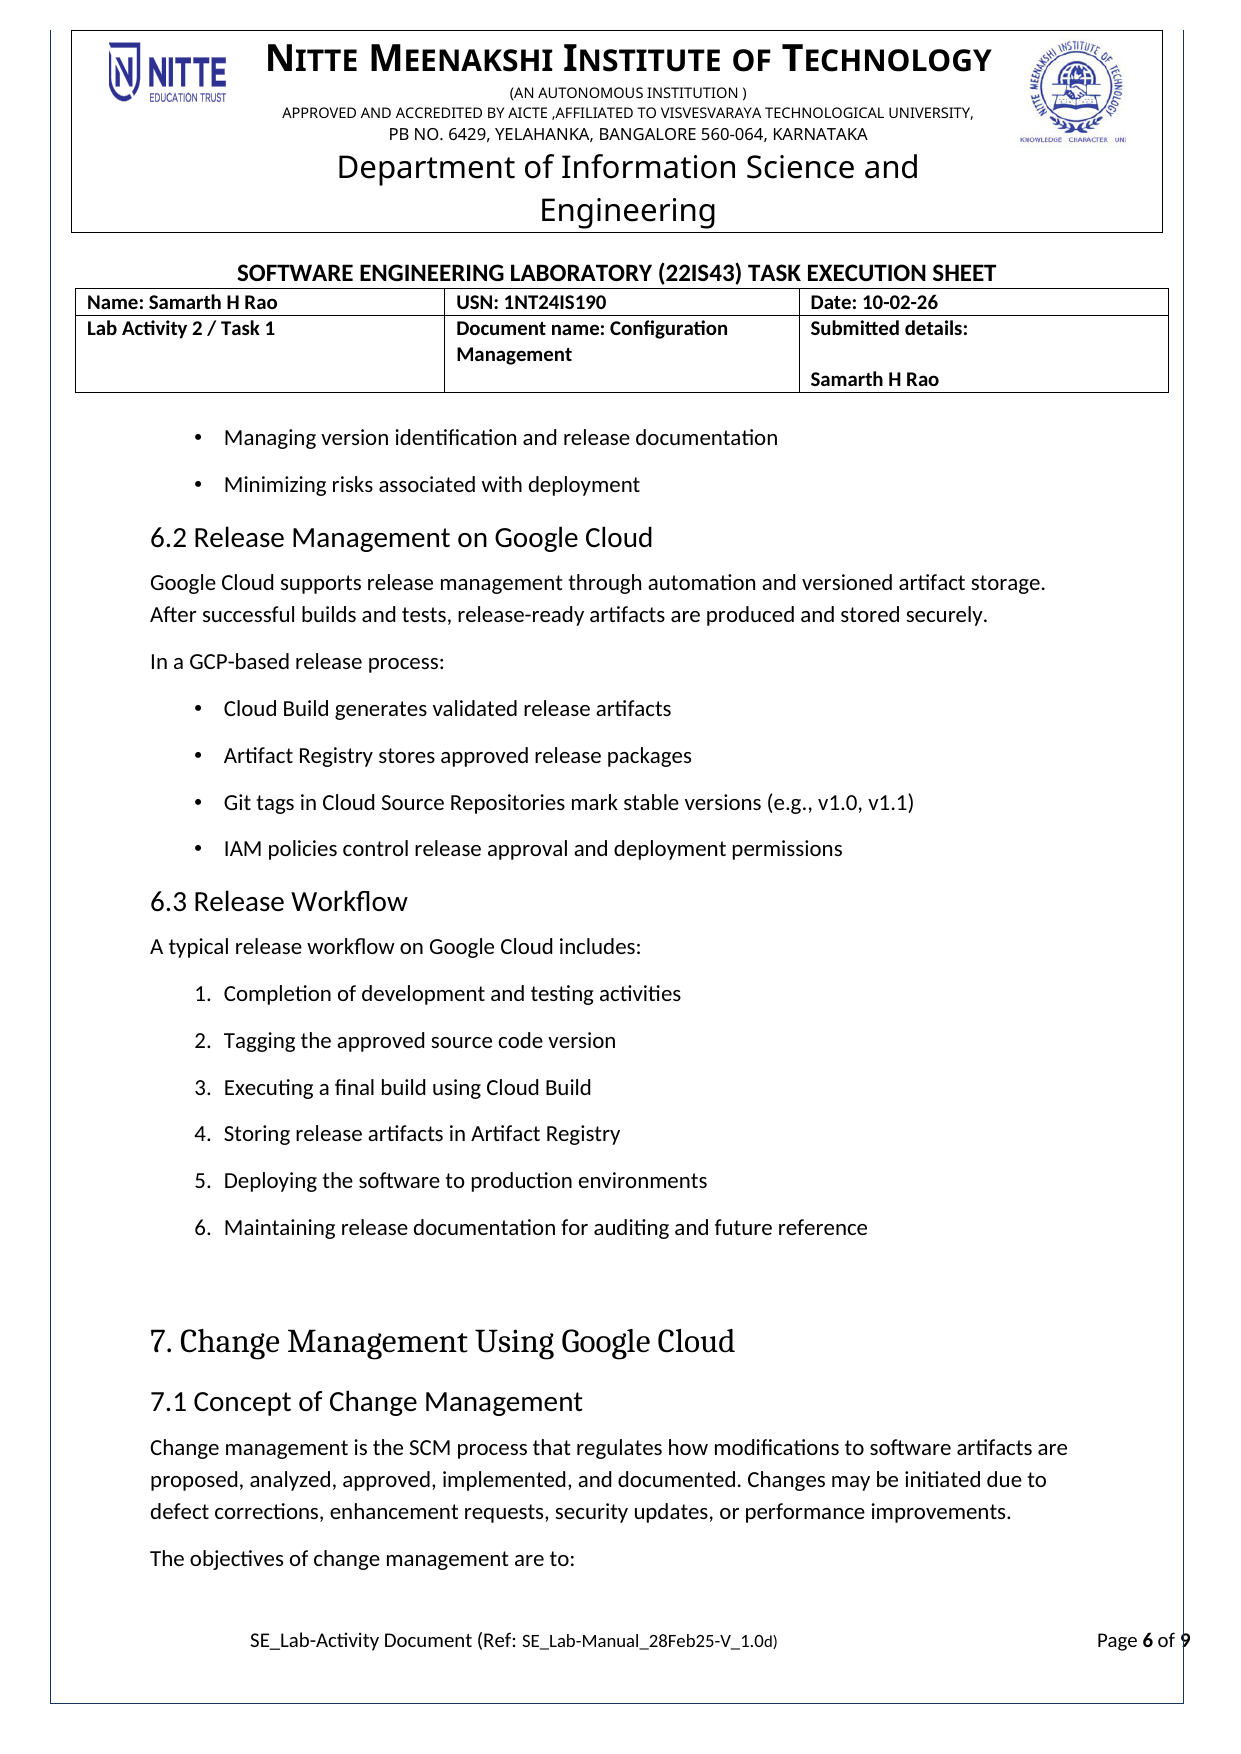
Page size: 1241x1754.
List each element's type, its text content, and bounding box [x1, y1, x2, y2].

text A typical release workflow on Google Cloud includes: [150, 932, 1084, 961]
list Minimizing risks associated with deployment [194, 470, 1084, 498]
list Completion of development and testing activities [194, 979, 1084, 1007]
subtitle 6.2 Release Management on Google Cloud [150, 519, 1084, 555]
text The objectives of change management are to: [150, 1544, 1084, 1572]
text In a GCP-based release process: [150, 647, 1084, 675]
text Google Cloud supports release management through automation and versioned artifact storage. After successful builds and tests, release-ready artifacts are produced and stored securely. [150, 568, 1084, 628]
subtitle 6.3 Release Workflow [150, 883, 1084, 919]
list Cloud Build generates validated release artifacts [194, 694, 1084, 722]
list Git tags in Cloud Source Repositories mark stable versions (e.g., v1.0, v1.1) [194, 788, 1084, 816]
list Tagging the approved source code version [194, 1026, 1084, 1054]
subtitle 7.1 Concept of Change Management [150, 1383, 1084, 1419]
list IAM policies control release approval and deployment permissions [194, 834, 1084, 862]
picture [1016, 31, 1126, 148]
list Artifact Registry stores approved release packages [194, 741, 1084, 769]
list Executing a final build using Cloud Build [194, 1073, 1084, 1101]
list Storing release artifacts in Artifact Registry [194, 1119, 1084, 1148]
subtitle 7. Change Management Using Google Cloud [150, 1323, 1084, 1361]
list Managing version identification and release documentation [194, 423, 1084, 451]
list Deploying the software to production environments [194, 1166, 1084, 1194]
list Maintaining release documentation for auditing and future reference [194, 1213, 1084, 1241]
picture [109, 39, 227, 103]
text Change management is the SCM process that regulates how modifications to software artifacts are proposed, analyzed, approved, implemented, and documented. Changes may be initiated due to defect corrections, enhancement requests, security updates, or performance improvements. [150, 1433, 1084, 1525]
